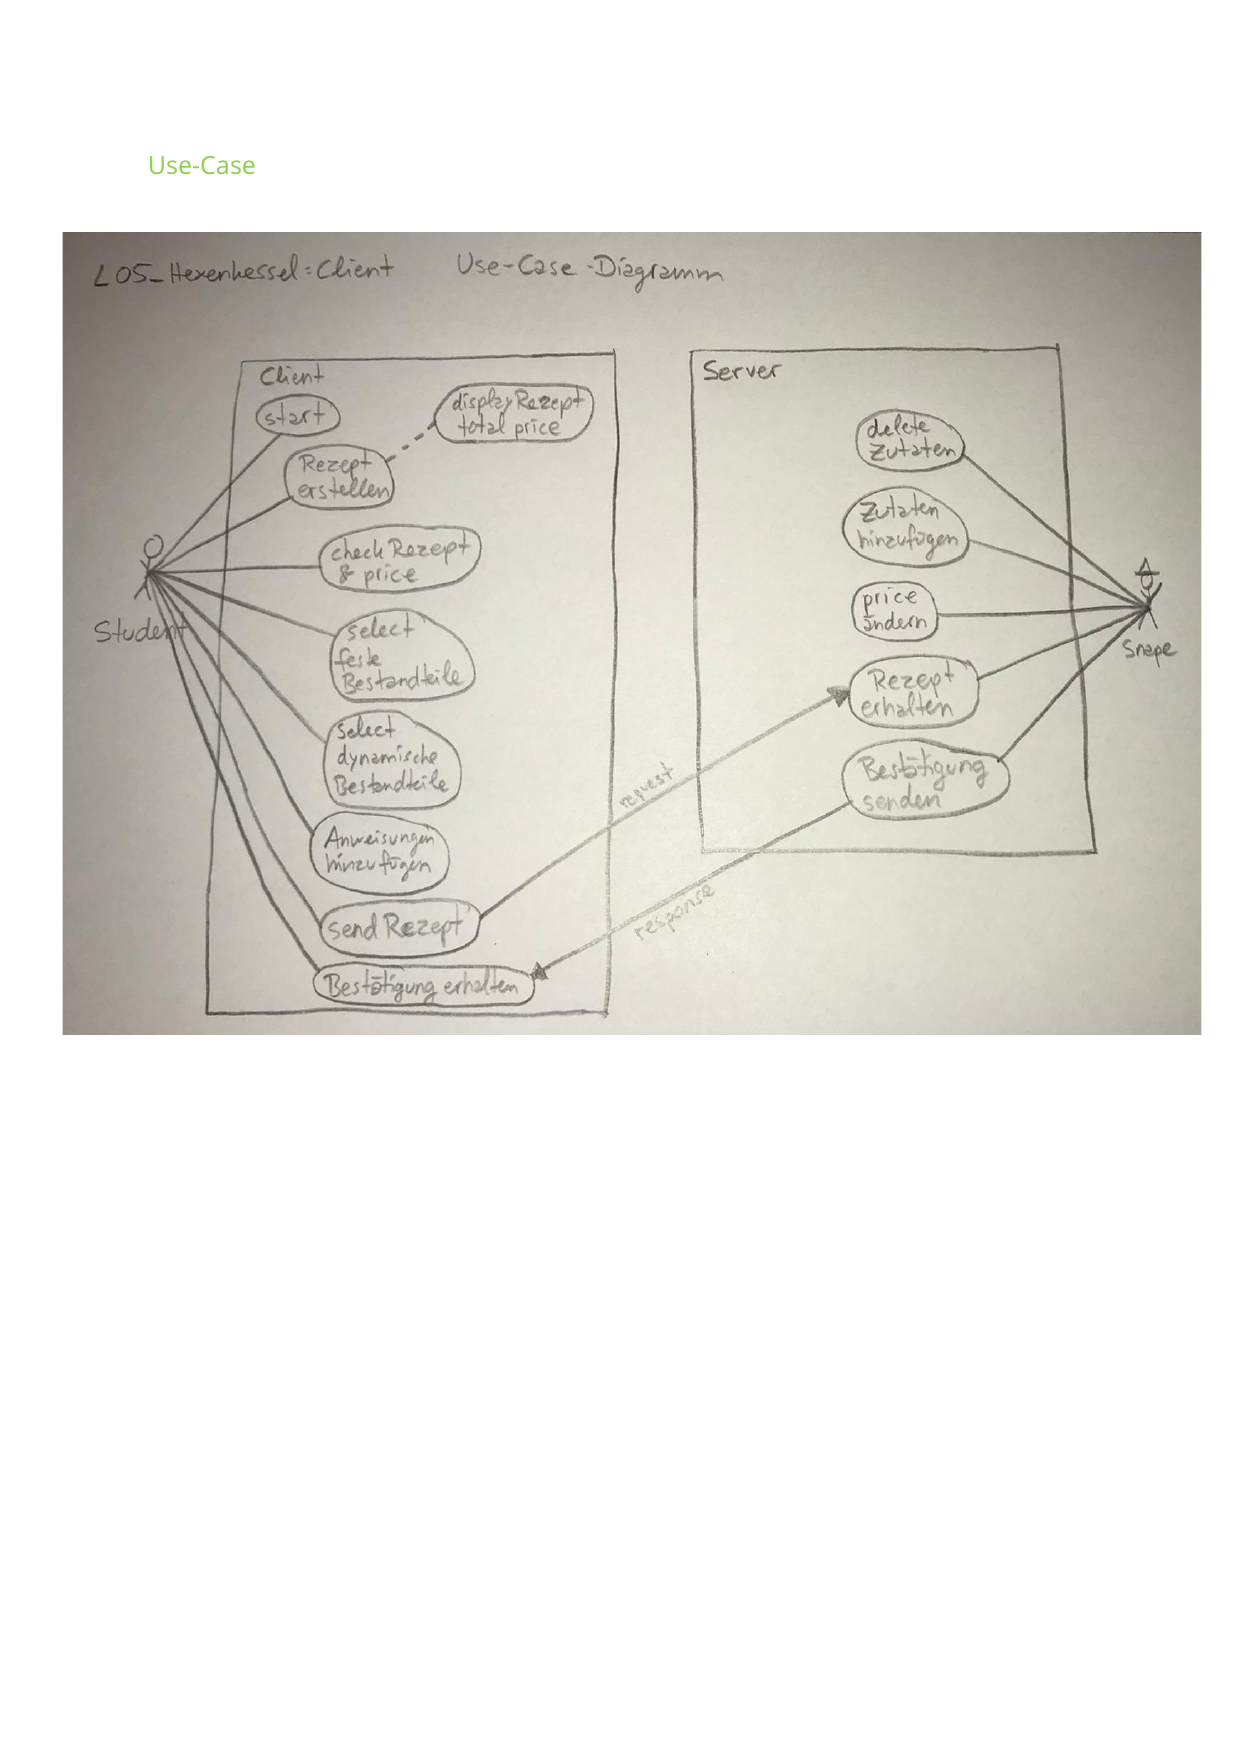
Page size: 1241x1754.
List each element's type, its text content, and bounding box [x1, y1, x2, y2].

text Use-Case [148, 148, 1093, 182]
